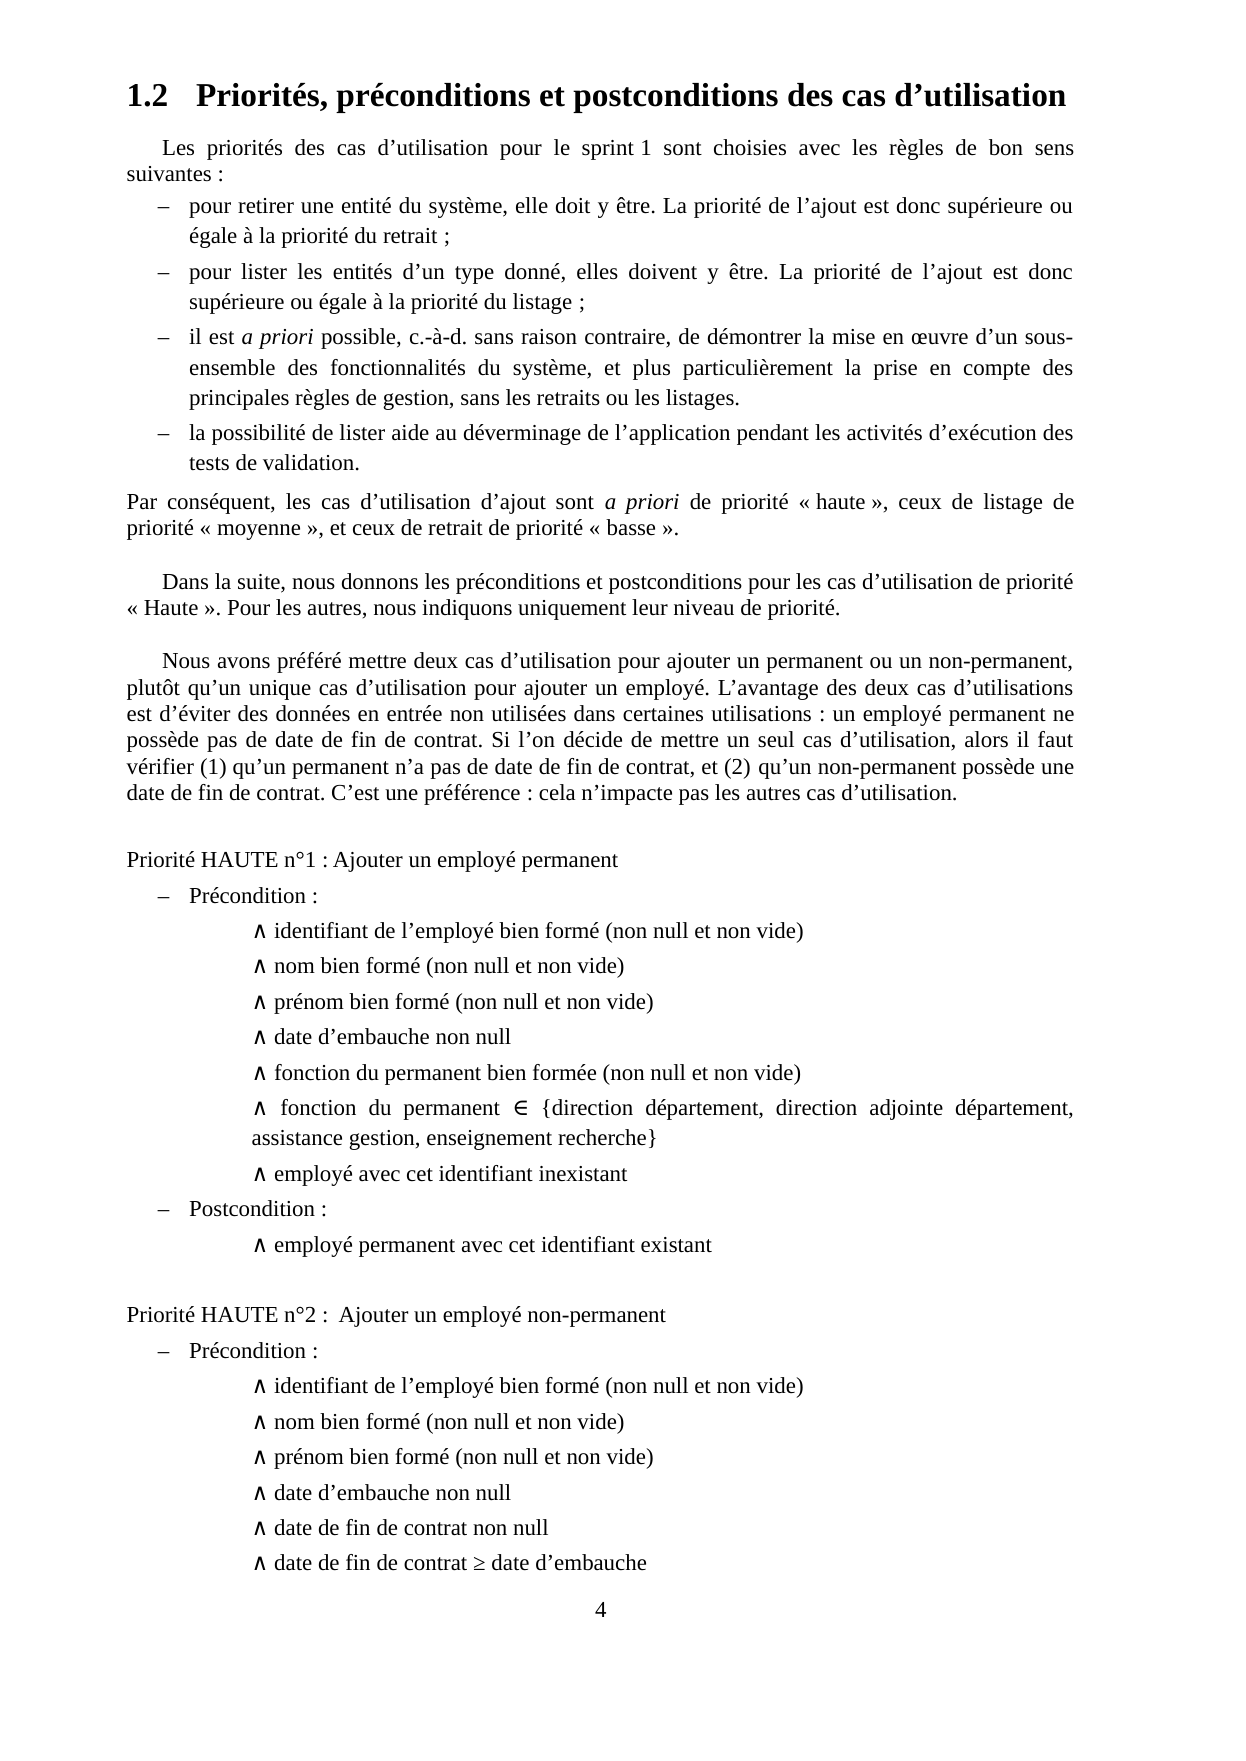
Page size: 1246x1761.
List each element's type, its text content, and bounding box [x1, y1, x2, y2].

list – pour retirer une entité du système, elle doit y être. La priorité de l’ajout est donc supérieure ou égale à la priorité du retrait ; [158, 192, 1075, 249]
list – Postcondition : [158, 1195, 1075, 1222]
list ∧ nom bien formé (non null et non vide) [220, 952, 1075, 979]
list Priorité HAUTE n°2 : Ajouter un employé non-permanent [126, 1301, 1075, 1328]
list – il est a priori possible, c.-à-d. sans raison contraire, de démontrer la mise en œuvre d’un sous-ensemble des fonctionnalités du système, et plus particulièrement la prise en compte des principales règles de gestion, sans les retraits ou les listages. [158, 323, 1075, 410]
list – Précondition : [158, 882, 1075, 908]
list ∧ fonction du permanent bien formée (non null et non vide) [220, 1059, 1075, 1085]
subtitle 1.2 Priorités, préconditions et postconditions des cas d’utilisation [126, 75, 1075, 113]
text Dans la suite, nous donnons les préconditions et postconditions pour les cas d’utilisation de priorité « Haute ». Pour les autres, nous indiquons uniquement leur niveau de priorité. [126, 568, 1075, 620]
list – pour lister les entités d’un type donné, elles doivent y être. La priorité de l’ajout est donc supérieure ou égale à la priorité du listage ; [158, 258, 1075, 314]
list ∧ identifiant de l’employé bien formé (non null et non vide) [220, 1372, 1075, 1399]
list ∧ fonction du permanent ∈ {direction département, direction adjointe département, assistance gestion, enseignement recherche} [220, 1094, 1075, 1151]
text Par conséquent, les cas d’utilisation d’ajout sont a priori de priorité « haute », ceux de listage de priorité « moyenne », et ceux de retrait de priorité « basse ». [126, 488, 1075, 541]
list Priorité HAUTE n°1 : Ajouter un employé permanent [126, 846, 1075, 873]
list – la possibilité de lister aide au déverminage de l’application pendant les activités d’exécution des tests de validation. [158, 419, 1075, 476]
list ∧ date d’embauche non null [220, 1478, 1075, 1505]
list ∧ prénom bien formé (non null et non vide) [220, 1443, 1075, 1469]
list ∧ nom bien formé (non null et non vide) [220, 1408, 1075, 1434]
list ∧ date d’embauche non null [220, 1023, 1075, 1050]
list ∧ date de fin de contrat ≥ date d’embauche [220, 1549, 1075, 1576]
text Les priorités des cas d’utilisation pour le sprint 1 sont choisies avec les règles de bon sens suivantes : [126, 134, 1075, 187]
text Nous avons préféré mettre deux cas d’utilisation pour ajouter un permanent ou un non-permanent, plutôt qu’un unique cas d’utilisation pour ajouter un employé. L’avantage des deux cas d’utilisations est d’éviter des données en entrée non utilisées dans certaines utilisations : un employé permanent ne possède pas de date de fin de contrat. Si l’on décide de mettre un seul cas d’utilisation, alors il faut vérifier (1) qu’un permanent n’a pas de date de fin de contrat, et (2) qu’un non-permanent possède une date de fin de contrat. C’est une préférence : cela n’impacte pas les autres cas d’utilisation. [126, 647, 1075, 806]
list – Précondition : [158, 1337, 1075, 1363]
list ∧ identifiant de l’employé bien formé (non null et non vide) [220, 917, 1075, 943]
list ∧ employé permanent avec cet identifiant existant [220, 1231, 1075, 1257]
list ∧ date de fin de contrat non null [220, 1514, 1075, 1540]
list ∧ prénom bien formé (non null et non vide) [220, 988, 1075, 1014]
list ∧ employé avec cet identifiant inexistant [220, 1160, 1075, 1186]
